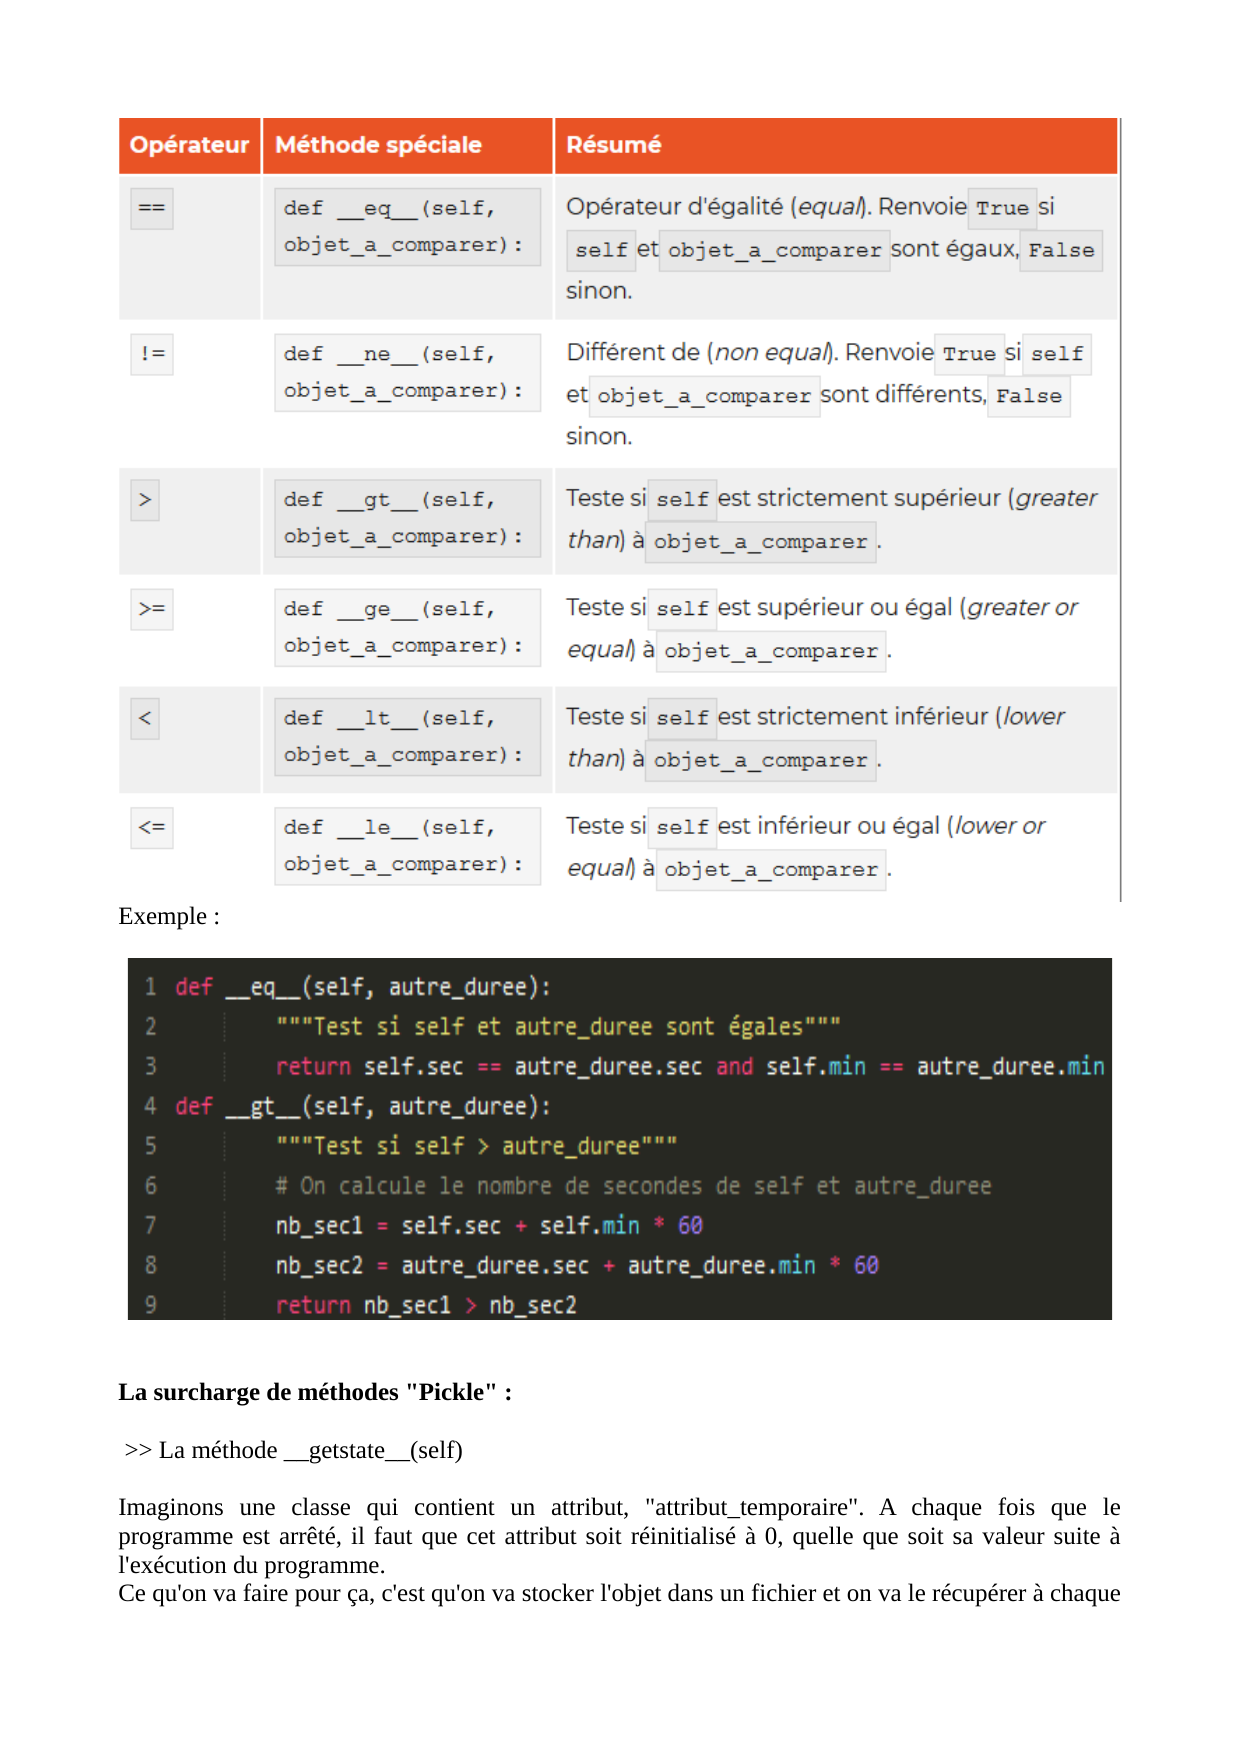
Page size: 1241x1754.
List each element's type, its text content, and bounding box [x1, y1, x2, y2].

text Imaginons une classe qui contient un attribut, "attribut_temporaire". A chaque fois que le programme est arrêté, il faut que cet attribut soit réinitialisé à 0, quelle que soit sa valeur suite à l'exécution du programme. [118, 1492, 1122, 1578]
text >> La méthode __getstate__(self) [118, 1435, 1122, 1463]
text Ce qu'on va faire pour ça, c'est qu'on va stocker l'objet dans un fichier et on va le récupérer à chaque [118, 1578, 1122, 1607]
text La surcharge de méthodes "Pickle" : [118, 1377, 1122, 1406]
text Exemple : [118, 902, 1122, 930]
